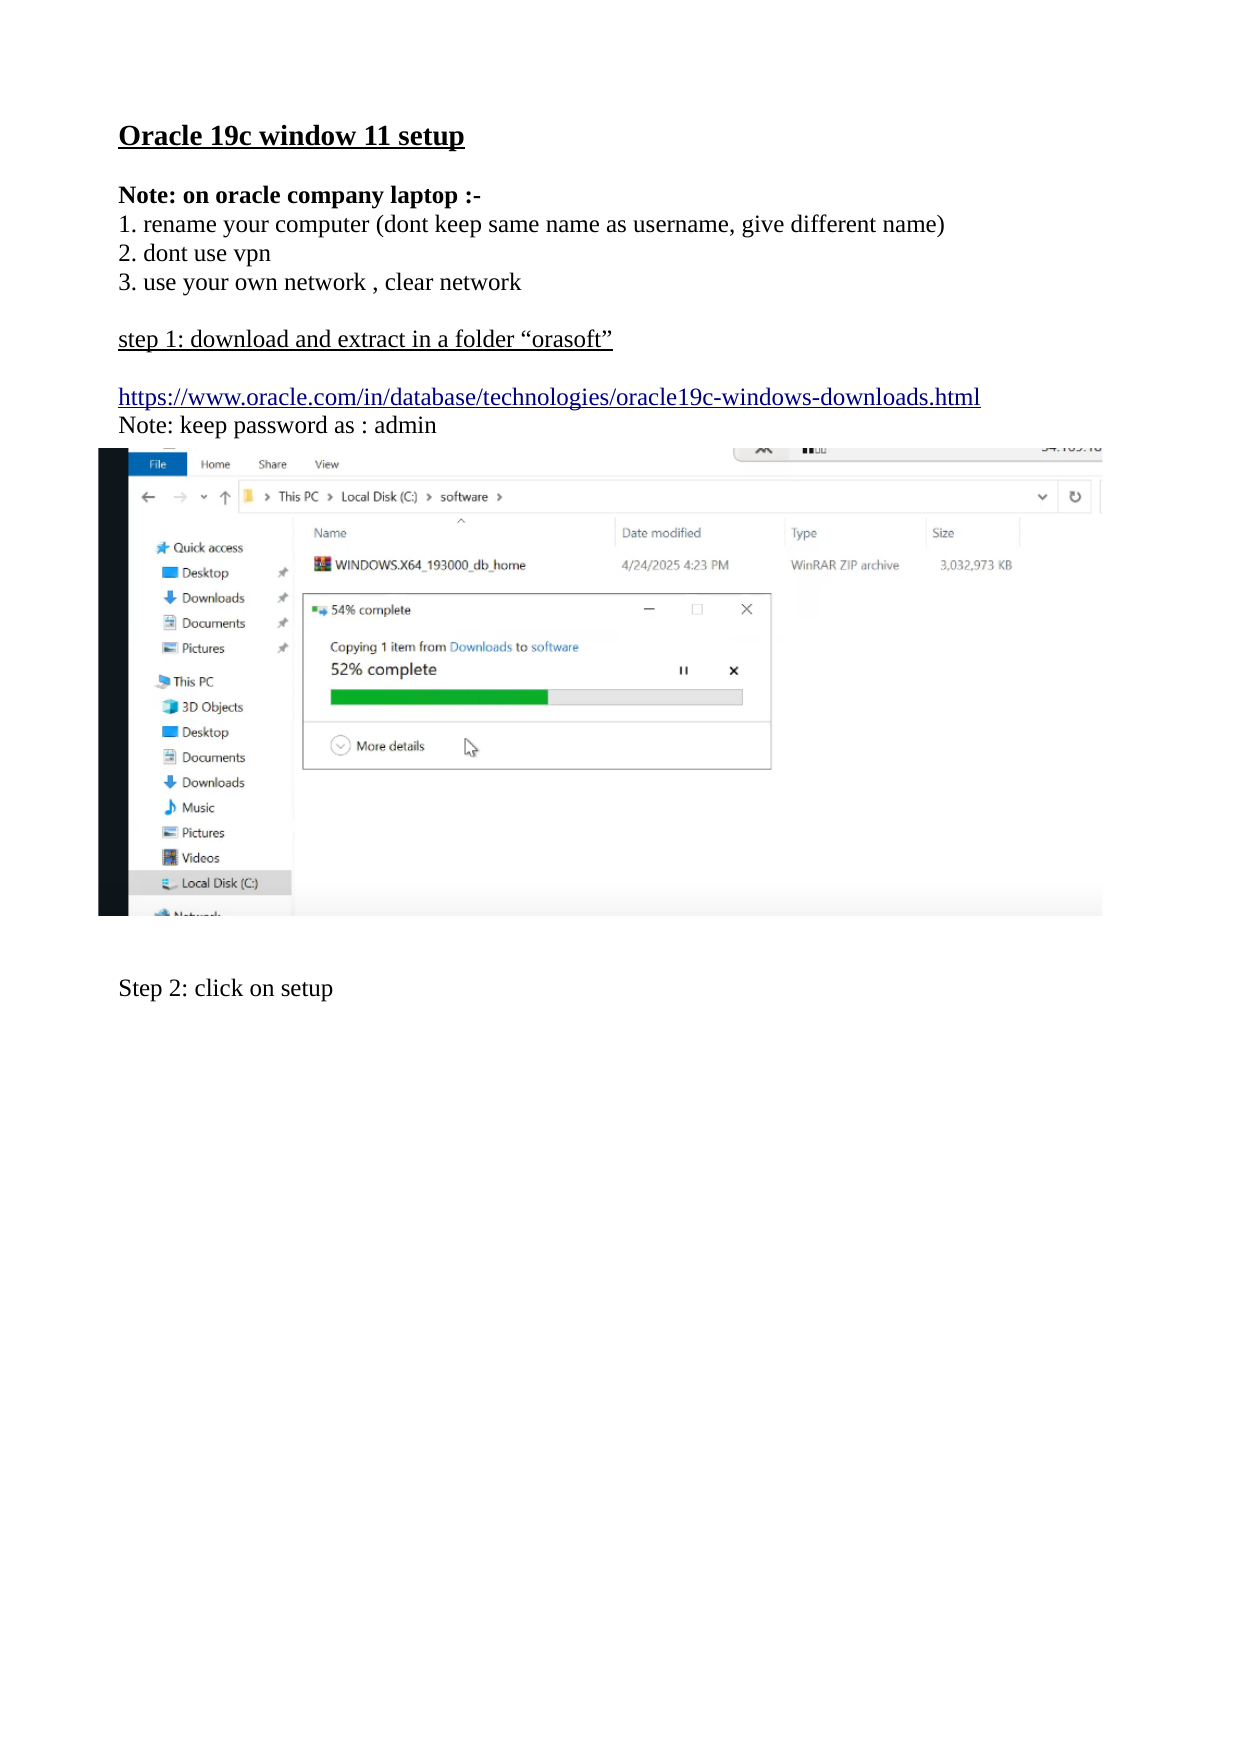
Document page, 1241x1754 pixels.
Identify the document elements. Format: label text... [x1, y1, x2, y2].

picture [98, 448, 1103, 916]
text Step 2: click on setup [118, 973, 1122, 1001]
text 2. dont use vpn [118, 238, 1122, 267]
text step 1: download and extract in a folder “orasoft” [118, 324, 1122, 353]
text Note: keep password as : admin [118, 410, 1122, 439]
text https://www.oracle.com/in/database/technologies/oracle19c-windows-downloads.html [118, 382, 1122, 410]
text Oracle 19c window 11 setup [118, 118, 1122, 152]
text 3. use your own network , clear network [118, 267, 1122, 295]
text Note: on oracle company laptop :- [118, 180, 1122, 209]
text 1. rename your computer (dont keep same name as username, give different name) [118, 209, 1122, 238]
